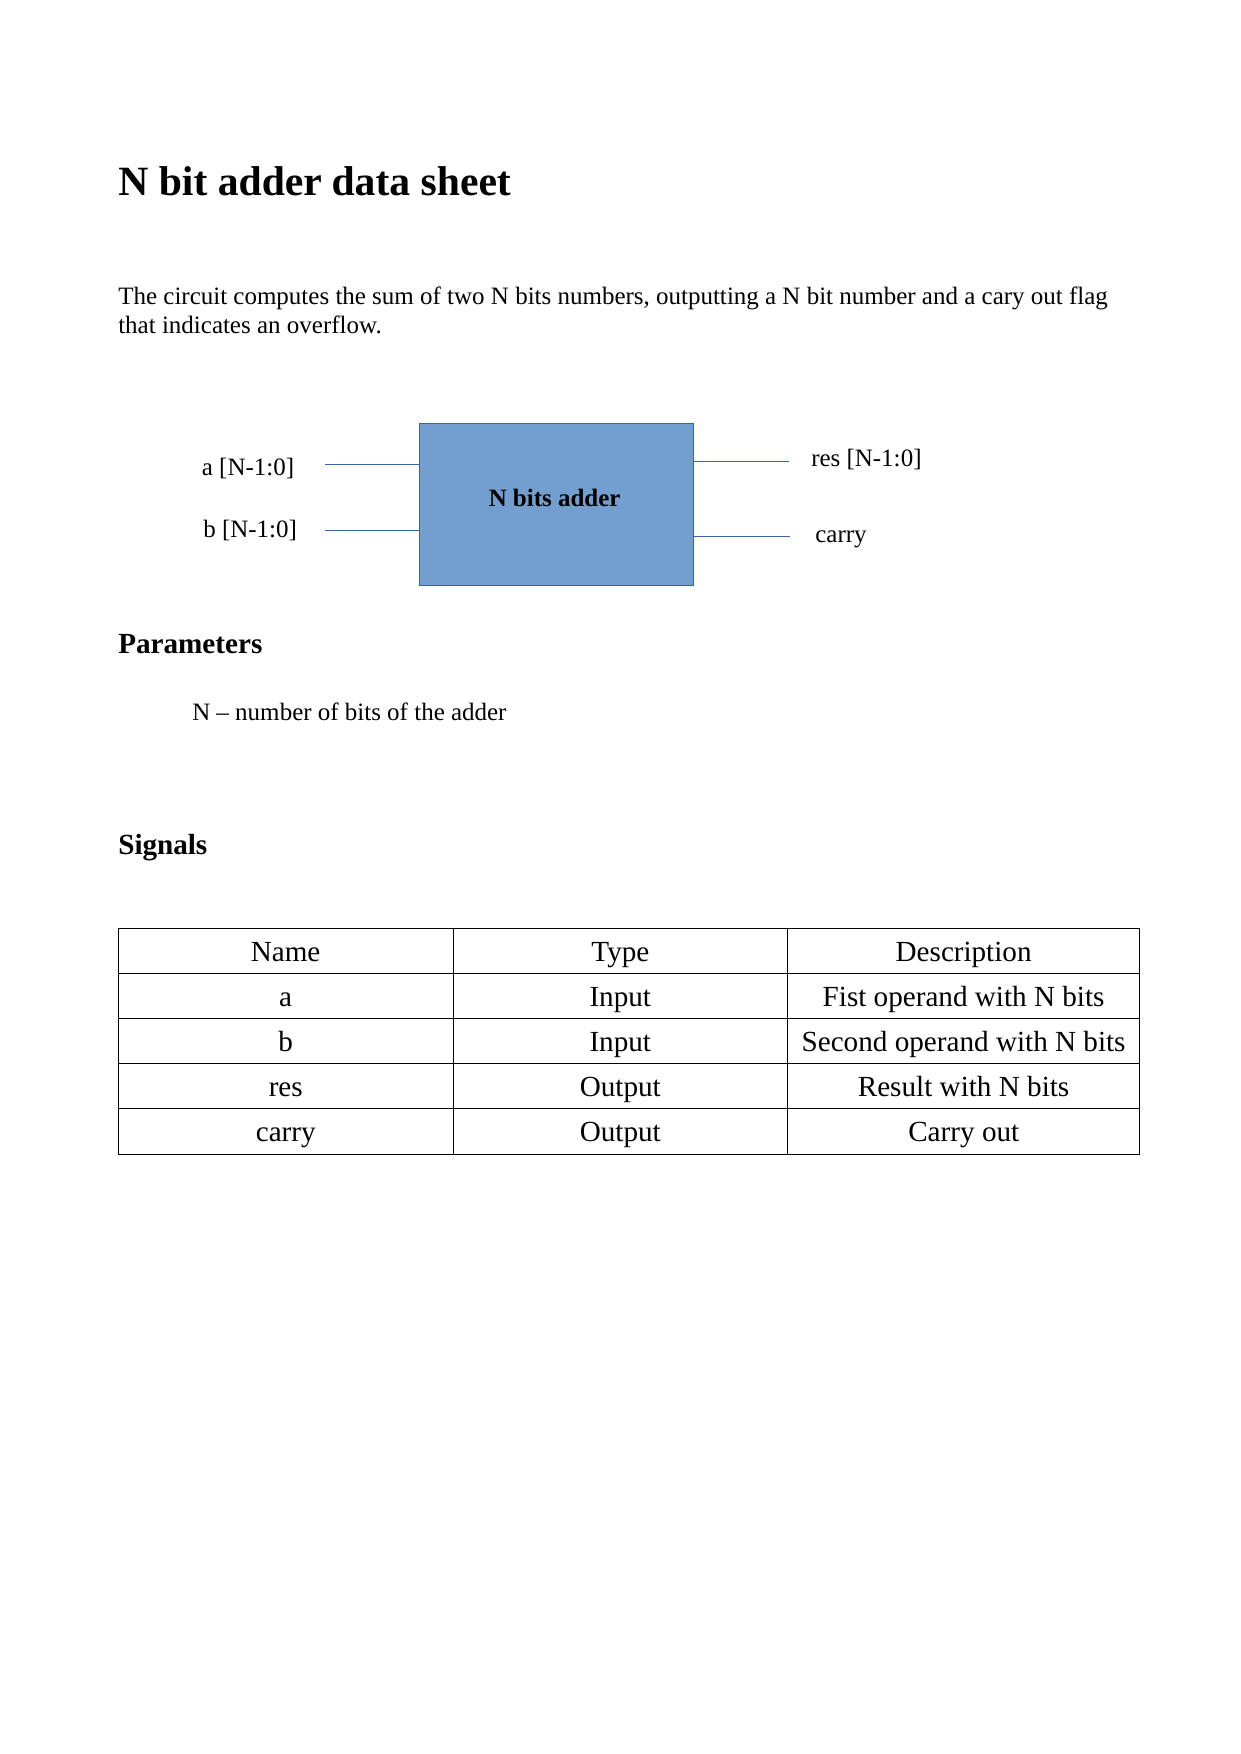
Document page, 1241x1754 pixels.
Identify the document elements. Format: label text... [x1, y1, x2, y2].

text The circuit computes the sum of two N bits numbers, outputting a N bit number and a cary out flag that indicates an overflow. [118, 281, 1122, 338]
table_header Description [788, 929, 1139, 973]
table_cell res [119, 1064, 453, 1108]
text N – number of bits of the adder [118, 693, 1122, 727]
table_cell Input [454, 974, 787, 1018]
text Parameters [118, 626, 1122, 659]
table_cell Second operand with N bits [788, 1019, 1139, 1063]
table_cell carry [119, 1109, 453, 1153]
table_cell Output [454, 1109, 787, 1153]
table_cell b [119, 1019, 453, 1063]
table_header Type [454, 929, 787, 973]
table_cell Result with N bits [788, 1064, 1139, 1108]
table_cell Output [454, 1064, 787, 1108]
table_header Name [119, 929, 453, 973]
text Signals [118, 827, 1122, 861]
table_cell Input [454, 1019, 787, 1063]
table_cell Carry out [788, 1109, 1139, 1153]
text N bit adder data sheet [118, 156, 1122, 204]
table_cell Fist operand with N bits [788, 974, 1139, 1018]
table_cell a [119, 974, 453, 1018]
